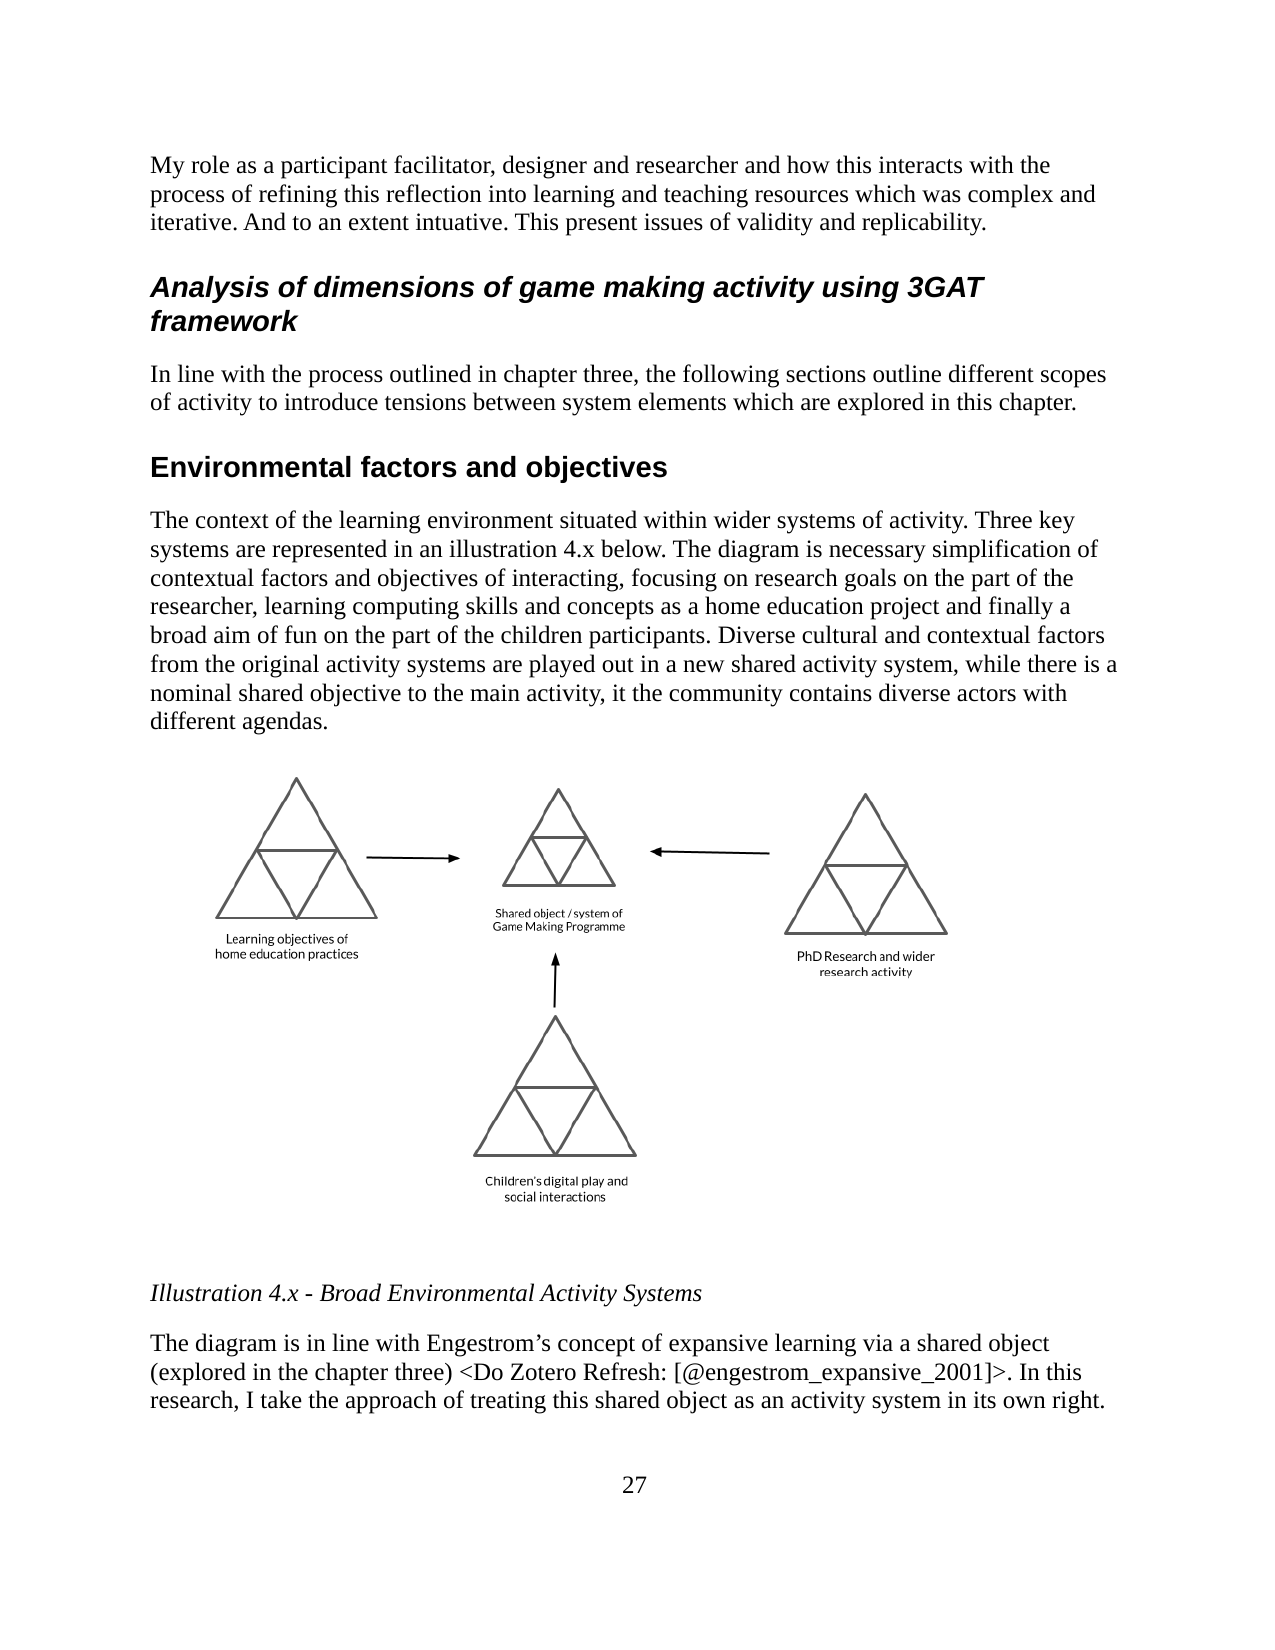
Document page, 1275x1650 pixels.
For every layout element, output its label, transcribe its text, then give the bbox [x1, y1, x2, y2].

text The context of the learning environment situated within wider systems of activity. Three key systems are represented in an illustration 4.x below. The diagram is necessary simplification of contextual factors and objectives of interacting, focusing on research goals on the part of the researcher, learning computing skills and concepts as a home education project and finally a broad aim of fun on the part of the children participants. Diverse cultural and contextual factors from the original activity systems are played out in a new shared activity system, while there is a nominal shared objective to the main activity, it the community contains diverse actors with different agendas. [150, 505, 1125, 735]
text Illustration 4.x - Broad Environmental Activity Systems [150, 1278, 1125, 1306]
subtitle Environmental factors and objectives [150, 450, 1125, 484]
picture [150, 744, 1077, 1266]
text In line with the process outlined in chapter three, the following sections outline different scopes of activity to introduce tensions between system elements which are explored in this chapter. [150, 359, 1125, 416]
text The diagram is in line with Engestrom’s concept of expansive learning via a shared object (explored in the chapter three) <Do Zotero Refresh: [@engestrom_expansive_2001]>. In this research, I take the approach of treating this shared object as an activity system in its own right. [150, 1328, 1125, 1414]
text My role as a participant facilitator, designer and researcher and how this interacts with the process of refining this reflection into learning and teaching resources which was complex and iterative. And to an extent intuative. This present issues of validity and replicability. [150, 150, 1125, 236]
subtitle Analysis of dimensions of game making activity using 3GAT framework [150, 270, 1125, 337]
